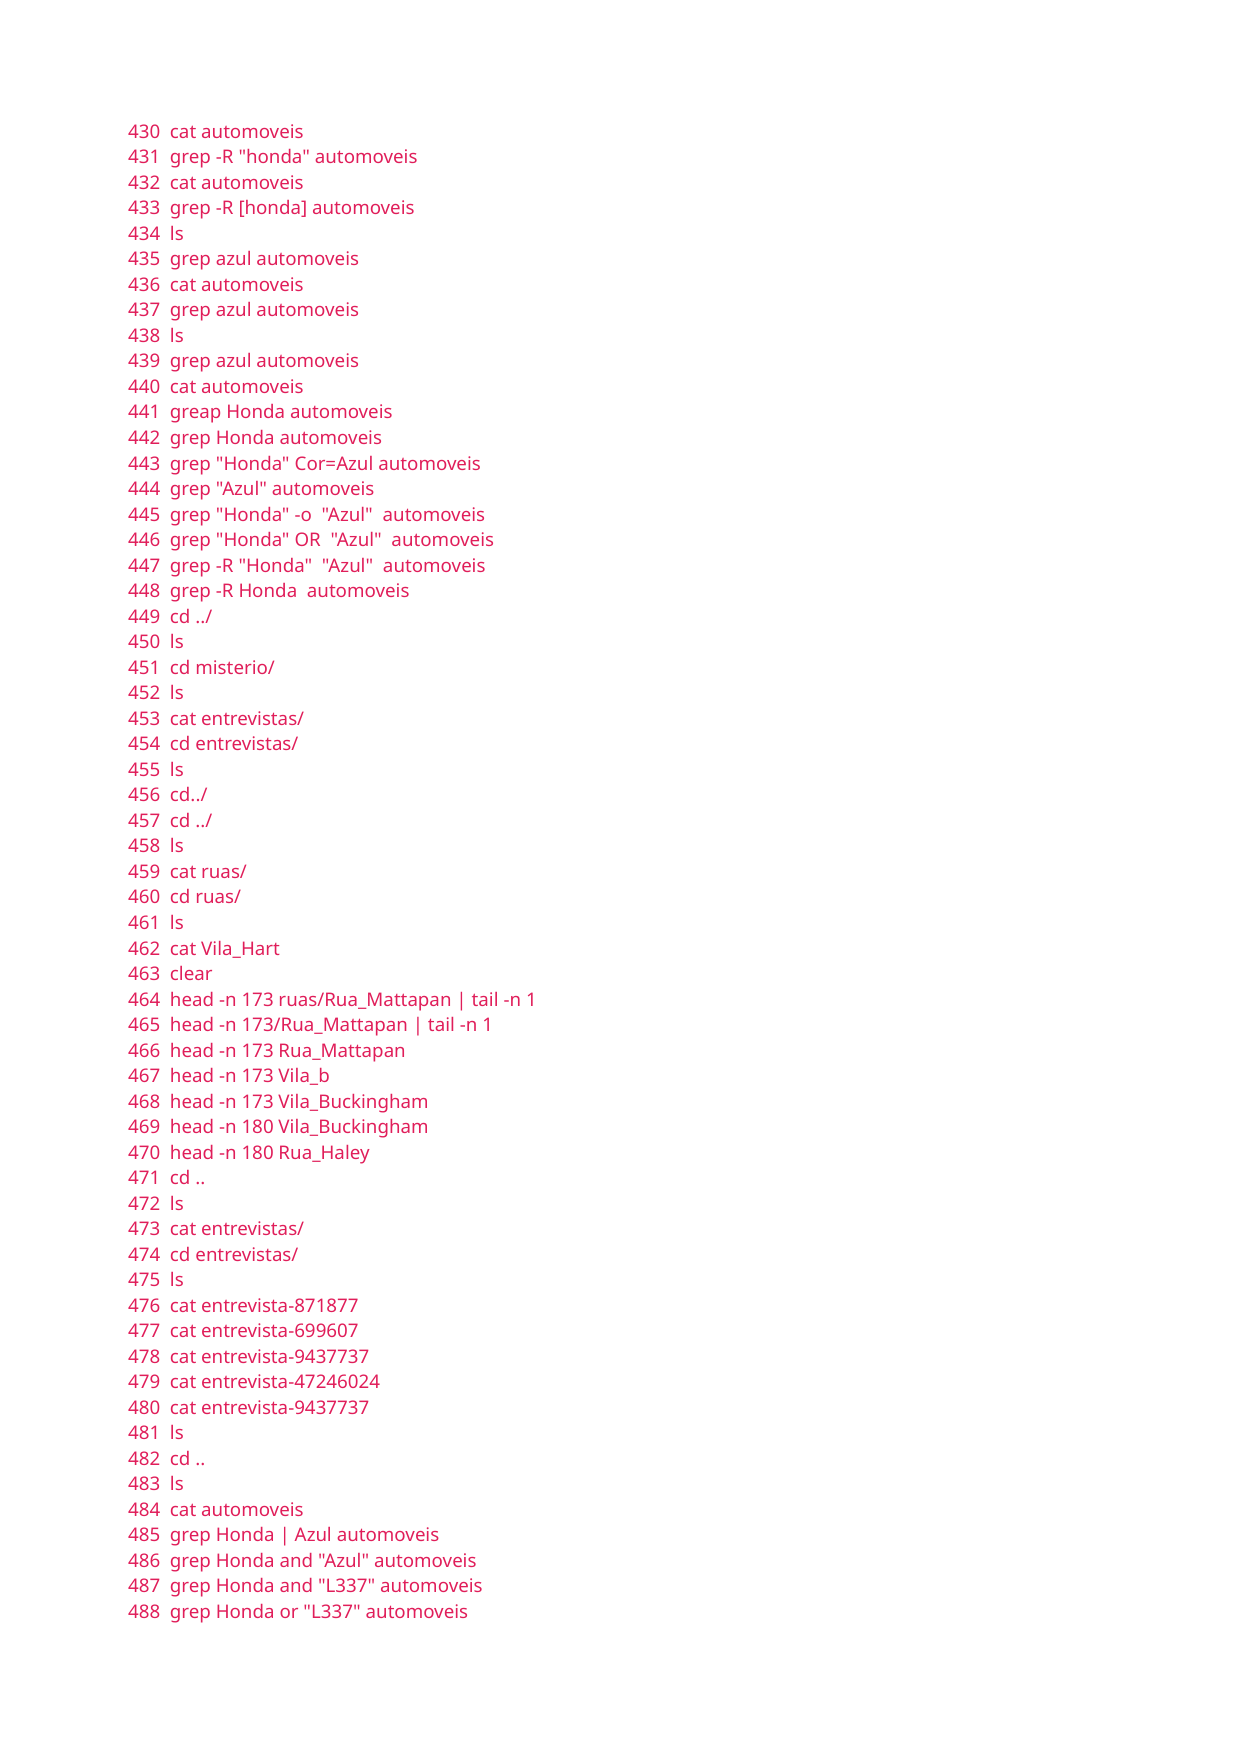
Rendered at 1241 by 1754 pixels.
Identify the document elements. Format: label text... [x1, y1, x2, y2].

text 470 head -n 180 Rua_Haley [118, 1139, 1122, 1164]
text 438 ls [118, 322, 1122, 348]
text 473 cat entrevistas/ [118, 1216, 1122, 1241]
text 463 clear [118, 960, 1122, 986]
text 475 ls [118, 1267, 1122, 1292]
text 469 head -n 180 Vila_Buckingham [118, 1113, 1122, 1139]
text 465 head -n 173/Rua_Mattapan | tail -n 1 [118, 1011, 1122, 1037]
text 451 cd misterio/ [118, 654, 1122, 679]
text 447 grep -R "Honda" "Azul" automoveis [118, 552, 1122, 577]
text 434 ls [118, 220, 1122, 246]
text 442 grep Honda automoveis [118, 424, 1122, 450]
text 477 cat entrevista-699607 [118, 1318, 1122, 1343]
text 443 grep "Honda" Cor=Azul automoveis [118, 450, 1122, 475]
text 461 ls [118, 909, 1122, 935]
text 457 cd ../ [118, 807, 1122, 833]
text 459 cat ruas/ [118, 858, 1122, 884]
text 448 grep -R Honda automoveis [118, 577, 1122, 603]
text 435 grep azul automoveis [118, 246, 1122, 271]
text 474 cd entrevistas/ [118, 1241, 1122, 1267]
text 433 grep -R [honda] automoveis [118, 195, 1122, 220]
text 480 cat entrevista-9437737 [118, 1394, 1122, 1420]
text 479 cat entrevista-47246024 [118, 1369, 1122, 1394]
text 478 cat entrevista-9437737 [118, 1343, 1122, 1369]
text 437 grep azul automoveis [118, 297, 1122, 322]
text 431 grep -R "honda" automoveis [118, 144, 1122, 169]
text 432 cat automoveis [118, 169, 1122, 195]
text 439 grep azul automoveis [118, 348, 1122, 373]
text 453 cat entrevistas/ [118, 705, 1122, 731]
text 488 grep Honda or "L337" automoveis [118, 1598, 1122, 1624]
text 444 grep "Azul" automoveis [118, 475, 1122, 501]
text 445 grep "Honda" -o "Azul" automoveis [118, 501, 1122, 526]
text 441 greap Honda automoveis [118, 399, 1122, 424]
text 462 cat Vila_Hart [118, 935, 1122, 960]
text 449 cd ../ [118, 603, 1122, 628]
text 483 ls [118, 1471, 1122, 1496]
text 460 cd ruas/ [118, 884, 1122, 909]
text 471 cd .. [118, 1164, 1122, 1190]
text 482 cd .. [118, 1445, 1122, 1471]
text 481 ls [118, 1420, 1122, 1445]
text 466 head -n 173 Rua_Mattapan [118, 1037, 1122, 1062]
text 476 cat entrevista-871877 [118, 1292, 1122, 1318]
text 472 ls [118, 1190, 1122, 1216]
text 485 grep Honda | Azul automoveis [118, 1522, 1122, 1547]
text 484 cat automoveis [118, 1496, 1122, 1522]
text 454 cd entrevistas/ [118, 731, 1122, 756]
text 467 head -n 173 Vila_b [118, 1062, 1122, 1088]
text 455 ls [118, 756, 1122, 782]
text 486 grep Honda and "Azul" automoveis [118, 1547, 1122, 1573]
text 430 cat automoveis [118, 118, 1122, 144]
text 452 ls [118, 679, 1122, 705]
text 464 head -n 173 ruas/Rua_Mattapan | tail -n 1 [118, 986, 1122, 1011]
text 440 cat automoveis [118, 373, 1122, 399]
text 446 grep "Honda" OR "Azul" automoveis [118, 526, 1122, 552]
text 468 head -n 173 Vila_Buckingham [118, 1088, 1122, 1113]
text 458 ls [118, 833, 1122, 858]
text 450 ls [118, 628, 1122, 654]
text 456 cd../ [118, 782, 1122, 807]
text 487 grep Honda and "L337" automoveis [118, 1573, 1122, 1598]
text 436 cat automoveis [118, 271, 1122, 297]
